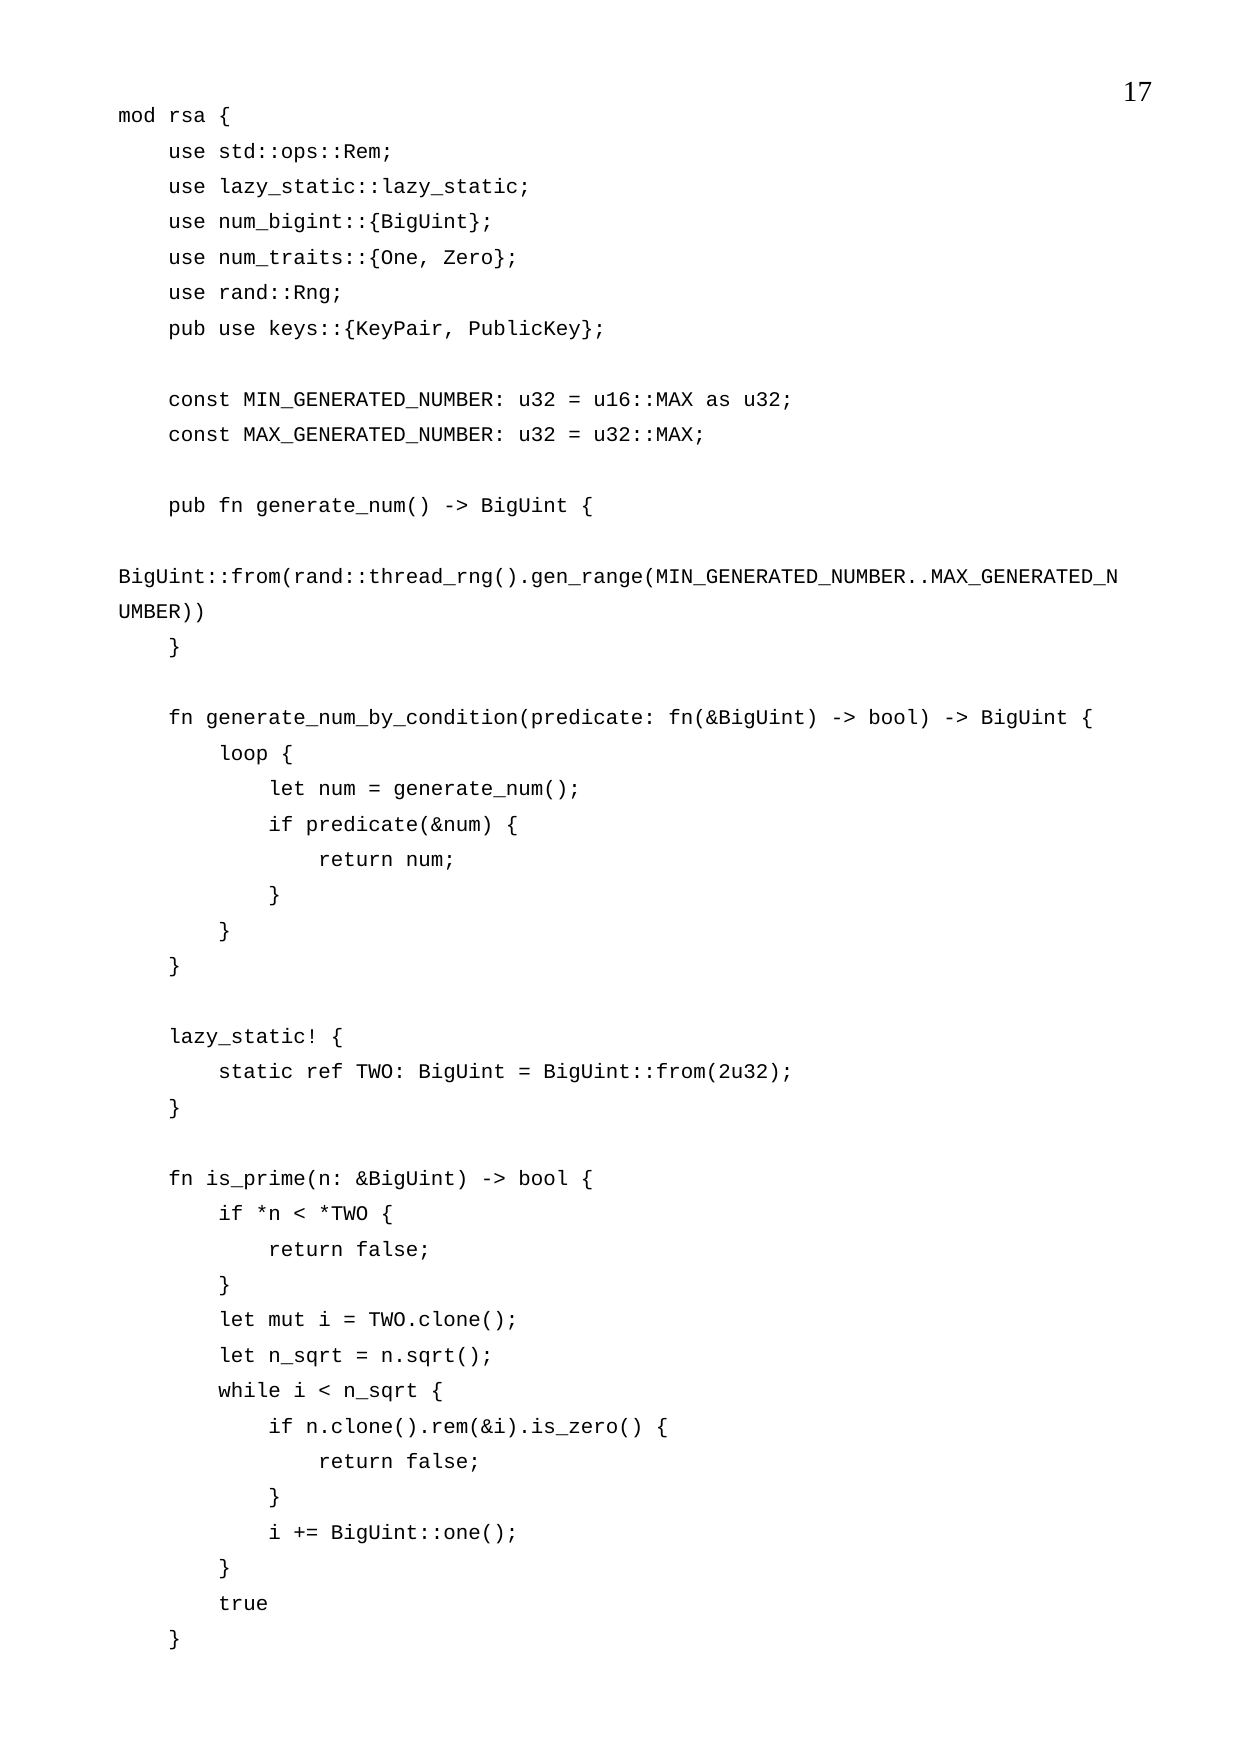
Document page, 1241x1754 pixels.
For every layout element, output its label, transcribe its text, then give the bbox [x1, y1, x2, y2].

text let n_sqrt = n.sqrt(); [118, 1345, 1122, 1368]
text static ref TWO: BigUint = BigUint::from(2u32); [118, 1061, 1122, 1085]
text mod rsa { [118, 105, 1122, 129]
text const MAX_GENERATED_NUMBER: u32 = u32::MAX; [118, 424, 1122, 448]
text return false; [118, 1238, 1122, 1262]
text } [118, 1557, 1122, 1581]
text use num_bigint::{BigUint}; [118, 211, 1122, 235]
text let mut i = TWO.clone(); [118, 1309, 1122, 1333]
text lazy_static! { [118, 1026, 1122, 1050]
text } [118, 955, 1122, 979]
text } [118, 1274, 1122, 1298]
text use num_traits::{One, Zero}; [118, 247, 1122, 271]
text return false; [118, 1451, 1122, 1475]
text if *n < *TWO { [118, 1203, 1122, 1227]
text pub fn generate_num() -> BigUint { [118, 495, 1122, 518]
text let num = generate_num(); [118, 778, 1122, 802]
text const MIN_GENERATED_NUMBER: u32 = u16::MAX as u32; [118, 388, 1122, 412]
text use std::ops::Rem; [118, 141, 1122, 164]
text } [118, 920, 1122, 943]
text } [118, 884, 1122, 908]
text } [118, 1628, 1122, 1652]
text return num; [118, 849, 1122, 873]
text while i < n_sqrt { [118, 1380, 1122, 1404]
text if n.clone().rem(&i).is_zero() { [118, 1416, 1122, 1439]
text fn generate_num_by_condition(predicate: fn(&BigUint) -> bool) -> BigUint { [118, 707, 1122, 731]
text i += BigUint::one(); [118, 1522, 1122, 1546]
text if predicate(&num) { [118, 813, 1122, 837]
text } [118, 1097, 1122, 1121]
text fn is_prime(n: &BigUint) -> bool { [118, 1168, 1122, 1191]
text true [118, 1593, 1122, 1616]
text } [118, 1486, 1122, 1510]
text loop { [118, 743, 1122, 766]
text use lazy_static::lazy_static; [118, 176, 1122, 200]
text BigUint::from(rand::thread_rng().gen_range(MIN_GENERATED_NUMBER..MAX_GENERATED_NUMBER)) [118, 530, 1122, 625]
text } [118, 636, 1122, 660]
text use rand::Rng; [118, 282, 1122, 306]
text pub use keys::{KeyPair, PublicKey}; [118, 318, 1122, 341]
